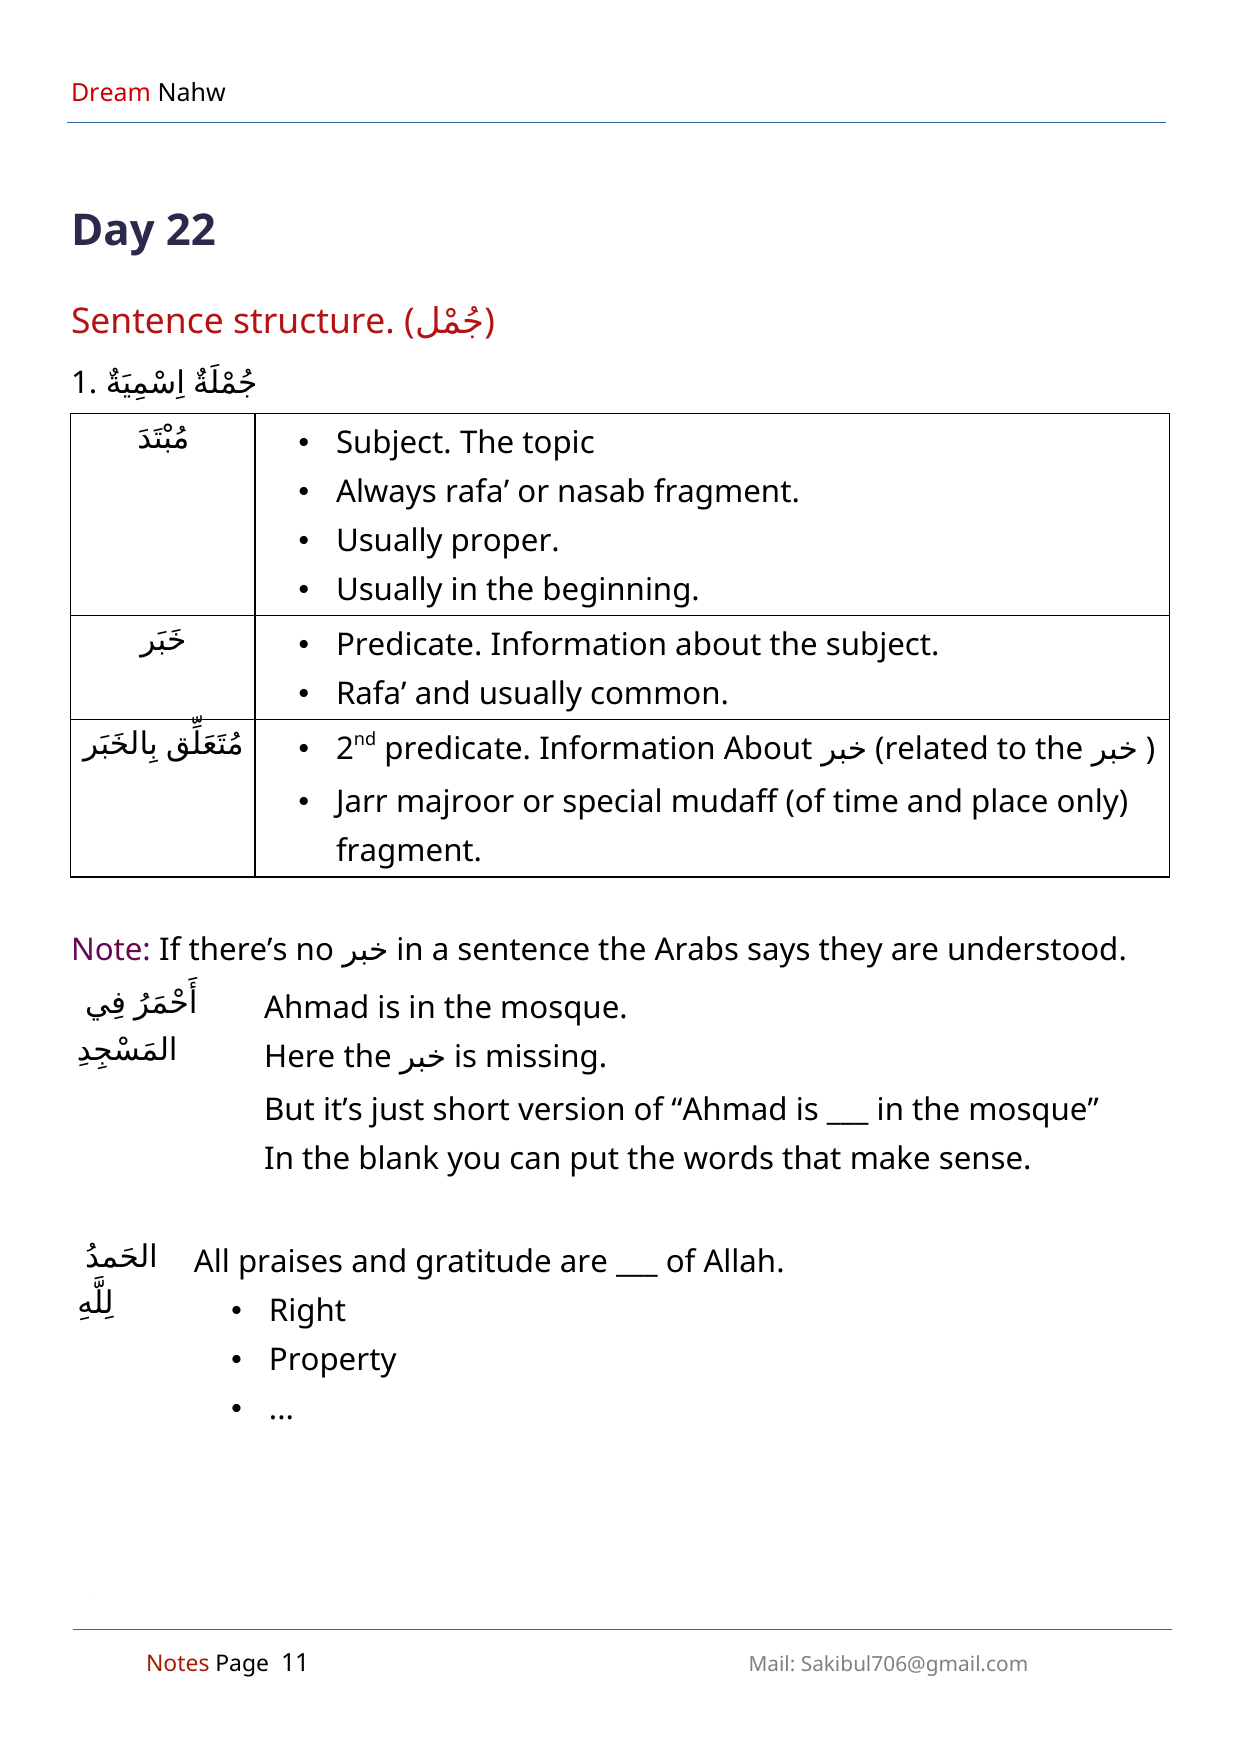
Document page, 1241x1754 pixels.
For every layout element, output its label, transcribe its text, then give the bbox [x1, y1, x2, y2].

table_header الحَمدُ لِلَّهِ [71, 1234, 188, 1434]
table_cell 2nd predicate. Information About خبر (related to the خبر ) Jarr majroor or special mudaff (of time and place only) fragment. [256, 720, 1169, 876]
table_header All praises and gratitude are ___ of Allah. Right Property ... [188, 1234, 1169, 1434]
table_cell Predicate. Information about the subject. Rafa’ and usually common. [256, 616, 1169, 719]
table_header Ahmad is in the mosque. Here the خبر is missing. But it’s just short version of “Ahmad is ___ in the mosque” In the blank you can put the words that make sense. [258, 980, 1169, 1184]
table_header مُبْتَدَ [71, 414, 254, 615]
subtitle Day 22 [71, 198, 1169, 258]
table_header Subject. The topic Always rafa’ or nasab fragment. Usually proper. Usually in the beginning. [256, 414, 1169, 615]
table_cell خَبَر [71, 616, 254, 719]
table_header أَحْمَرُ فِي المَسْجِدِ [71, 980, 258, 1184]
text 1. جُمْلَةٌ اِسْمِيَةٌ [71, 360, 1169, 406]
table_cell مُتَعَلِّق بِالخَبَر [71, 720, 254, 876]
subtitle Sentence structure. (جُمْل) [71, 296, 1169, 348]
text Note: If there’s no خبر in a sentence the Arabs says they are understood. [71, 926, 1169, 973]
